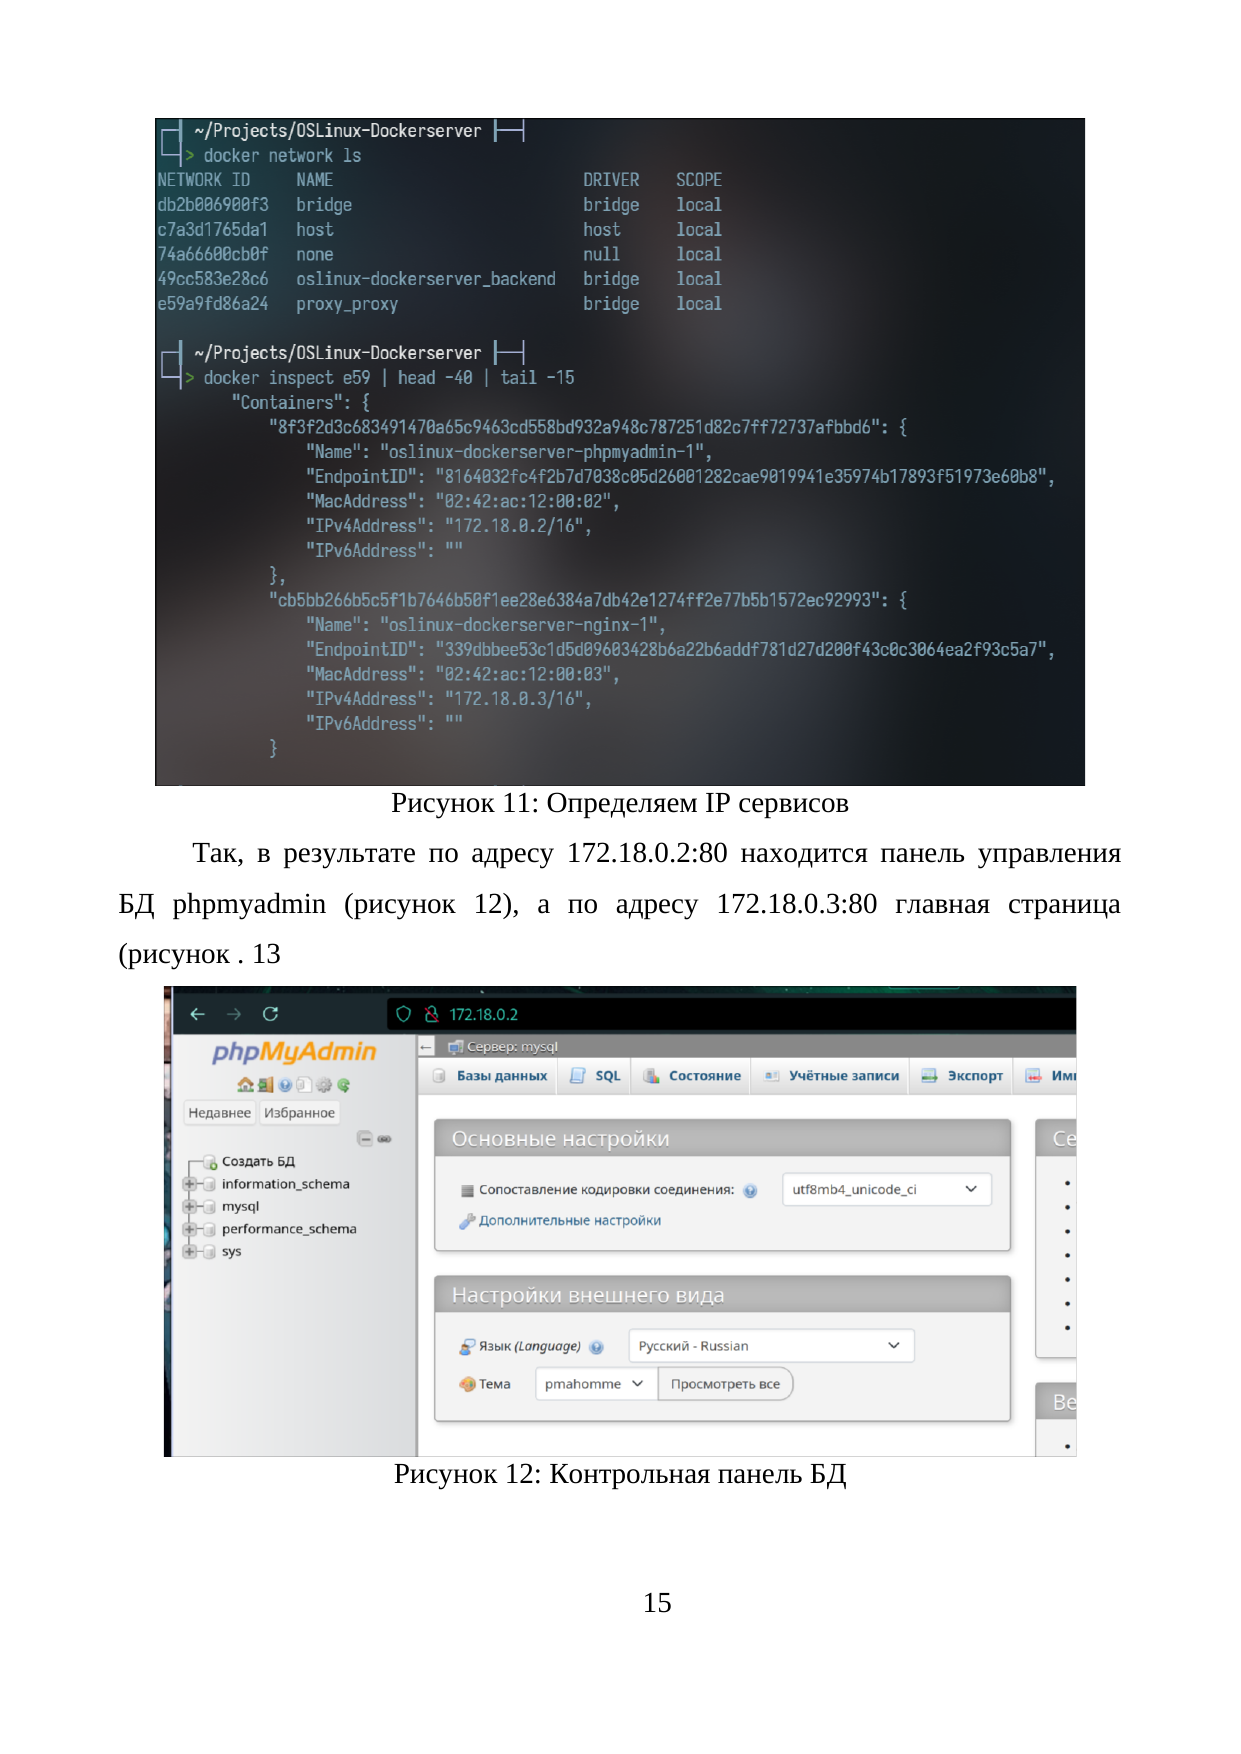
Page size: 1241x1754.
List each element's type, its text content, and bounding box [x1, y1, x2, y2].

picture [155, 118, 1086, 786]
text Так, в результате по адресу 172.18.0.2:80 находится панель управления БД phpmyadmin (рисунок 12), а по адресу 172.18.0.3:80 главная страница (рисунок . 13 [118, 836, 1122, 970]
text Рисунок 11: Определяем IP сервисов [155, 786, 1085, 819]
text Рисунок 12: Контрольная панель БД [164, 1457, 1076, 1490]
picture [163, 986, 1077, 1457]
